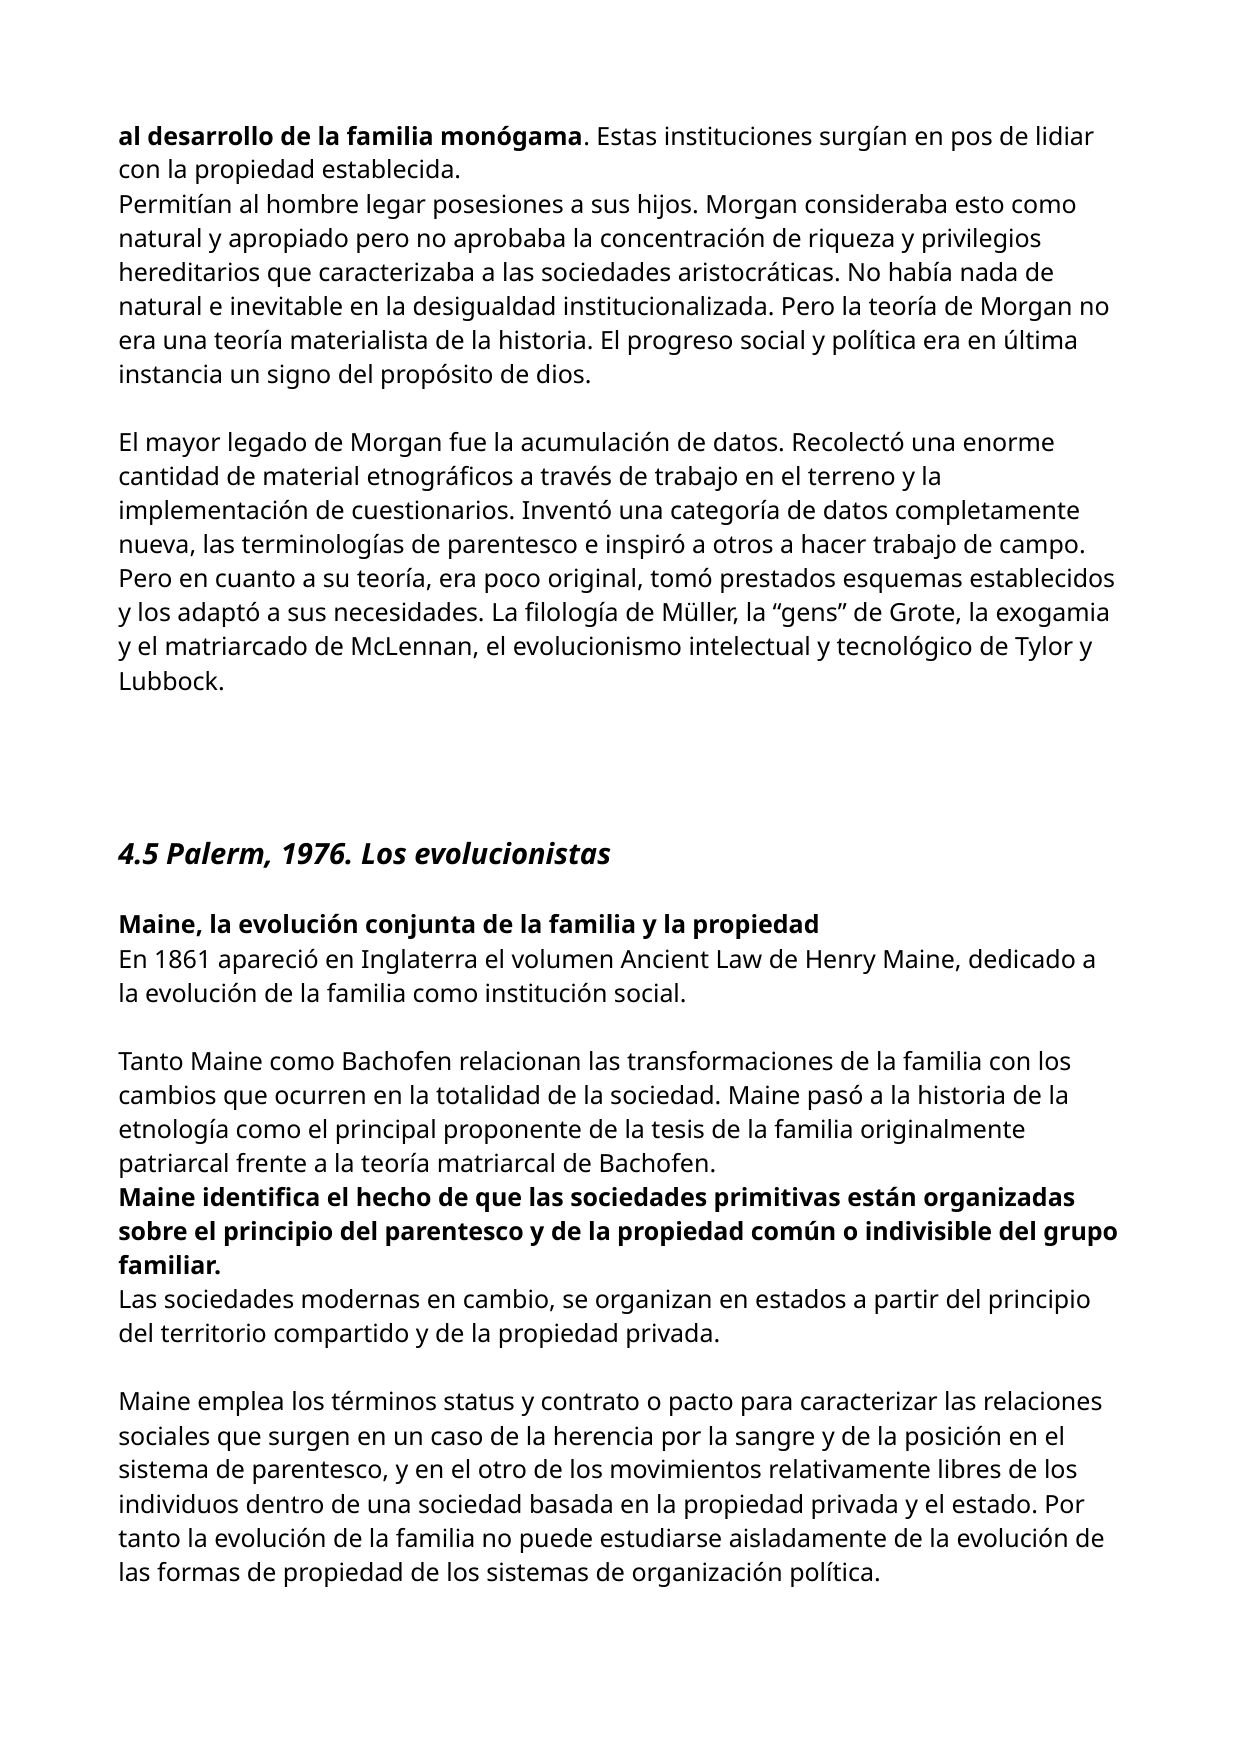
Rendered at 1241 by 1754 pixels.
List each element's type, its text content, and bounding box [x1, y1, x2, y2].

text Las sociedades modernas en cambio, se organizan en estados a partir del principio del territorio compartido y de la propiedad privada. [118, 1282, 1122, 1350]
text Permitían al hombre legar posesiones a sus hijos. Morgan consideraba esto como natural y apropiado pero no aprobaba la concentración de riqueza y privilegios hereditarios que caracterizaba a las sociedades aristocráticas. No había nada de natural e inevitable en la desigualdad institucionalizada. Pero la teoría de Morgan no era una teoría materialista de la historia. El progreso social y política era en última instancia un signo del propósito de dios. [118, 186, 1122, 391]
text 4.5 Palerm, 1976. Los evolucionistas [118, 833, 1122, 873]
text El mayor legado de Morgan fue la acumulación de datos. Recolectó una enorme cantidad de material etnográficos a través de trabajo en el terreno y la implementación de cuestionarios. Inventó una categoría de datos completamente nueva, las terminologías de parentesco e inspiró a otros a hacer trabajo de campo. [118, 425, 1122, 561]
text Pero en cuanto a su teoría, era poco original, tomó prestados esquemas establecidos y los adaptó a sus necesidades. La filología de Müller, la “gens” de Grote, la exogamia y el matriarcado de McLennan, el evolucionismo intelectual y tecnológico de Tylor y Lubbock. [118, 561, 1122, 697]
text Tanto Maine como Bachofen relacionan las transformaciones de la familia con los cambios que ocurren en la totalidad de la sociedad. Maine pasó a la historia de la etnología como el principal proponente de la tesis de la familia originalmente patriarcal frente a la teoría matriarcal de Bachofen. [118, 1043, 1122, 1180]
text Maine, la evolución conjunta de la familia y la propiedad [118, 907, 1122, 941]
text En 1861 apareció en Inglaterra el volumen Ancient Law de Henry Maine, dedicado a la evolución de la familia como institución social. [118, 941, 1122, 1009]
text al desarrollo de la familia monógama. Estas instituciones surgían en pos de lidiar con la propiedad establecida. [118, 118, 1122, 186]
text Maine emplea los términos status y contrato o pacto para caracterizar las relaciones sociales que surgen en un caso de la herencia por la sangre y de la posición en el sistema de parentesco, y en el otro de los movimientos relativamente libres de los individuos dentro de una sociedad basada en la propiedad privada y el estado. Por tanto la evolución de la familia no puede estudiarse aisladamente de la evolución de las formas de propiedad de los sistemas de organización política. [118, 1384, 1122, 1588]
text Maine identifica el hecho de que las sociedades primitivas están organizadas sobre el principio del parentesco y de la propiedad común o indivisible del grupo familiar. [118, 1180, 1122, 1282]
